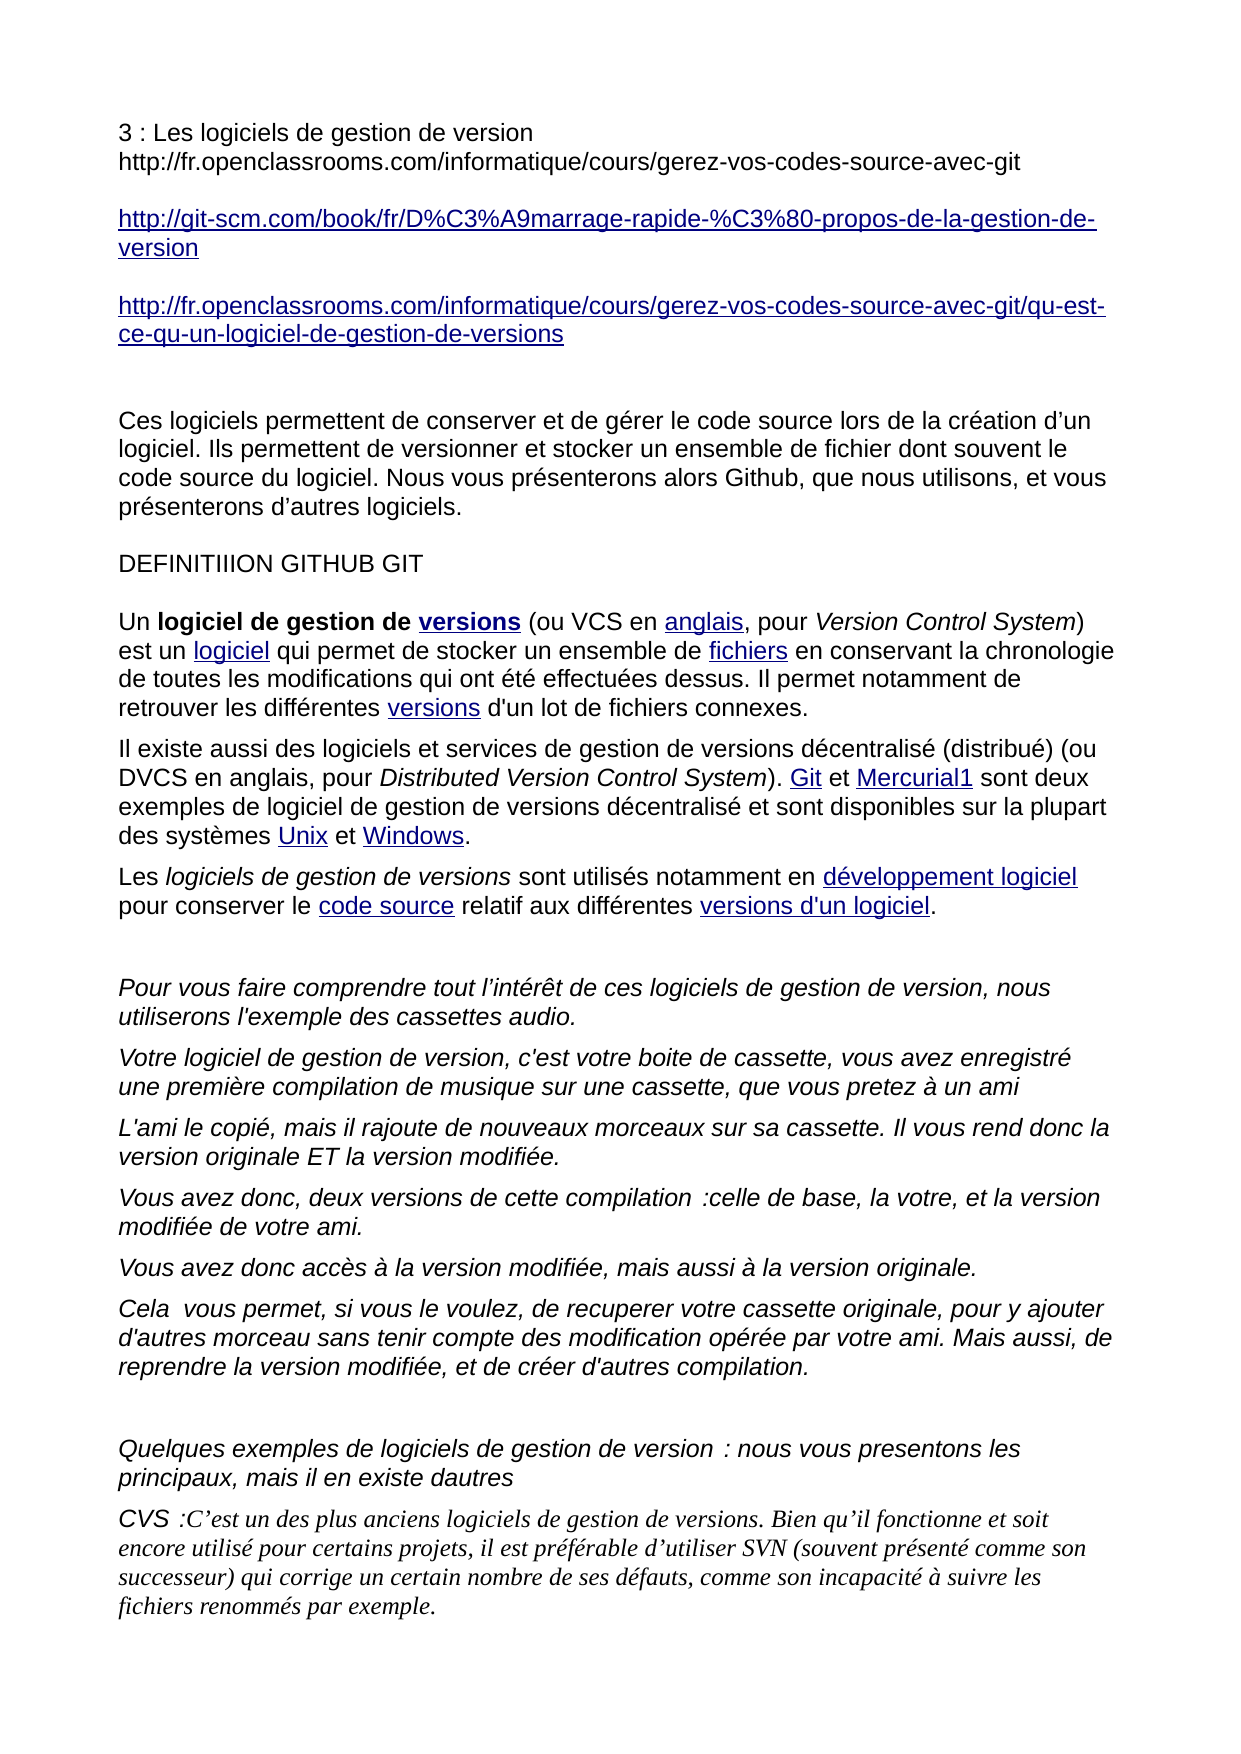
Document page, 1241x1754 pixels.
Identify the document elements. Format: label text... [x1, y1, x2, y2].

text Il existe aussi des logiciels et services de gestion de versions décentralisé (distribué) (ou DVCS en anglais, pour Distributed Version Control System). Git et Mercurial1 sont deux exemples de logiciel de gestion de versions décentralisé et sont disponibles sur la plupart des systèmes Unix et Windows. [118, 734, 1122, 849]
text Quelques exemples de logiciels de gestion de version : nous vous presentons les principaux, mais il en existe dautres [118, 1434, 1122, 1492]
text 3 : Les logiciels de gestion de version [118, 118, 1122, 147]
text CVS :C’est un des plus anciens logiciels de gestion de versions. Bien qu’il fonctionne et soit encore utilisé pour certains projets, il est préférable d’utiliser SVN (souvent présenté comme son successeur) qui corrige un certain nombre de ses défauts, comme son incapacité à suivre les fichiers renommés par exemple. [118, 1504, 1122, 1619]
text Les logiciels de gestion de versions sont utilisés notamment en développement logiciel pour conserver le code source relatif aux différentes versions d'un logiciel. [118, 862, 1122, 919]
text Cela vous permet, si vous le voulez, de recuperer votre cassette originale, pour y ajouter d'autres morceau sans tenir compte des modification opérée par votre ami. Mais aussi, de reprendre la version modifiée, et de créer d'autres compilation. [118, 1294, 1122, 1381]
text L'ami le copié, mais il rajoute de nouveaux morceaux sur sa cassette. Il vous rend donc la version originale ET la version modifiée. [118, 1113, 1122, 1171]
text Votre logiciel de gestion de version, c'est votre boite de cassette, vous avez enregistré une première compilation de musique sur une cassette, que vous pretez à un ami [118, 1043, 1122, 1101]
text Pour vous faire comprendre tout l’intérêt de ces logiciels de gestion de version, nous utiliserons l'exemple des cassettes audio. [118, 973, 1122, 1031]
text http://fr.openclassrooms.com/informatique/cours/gerez-vos-codes-source-avec-git [118, 147, 1122, 176]
text DEFINITIIION GITHUB GIT [118, 549, 1122, 578]
text Vous avez donc accès à la version modifiée, mais aussi à la version originale. [118, 1253, 1122, 1282]
text Un logiciel de gestion de versions (ou VCS en anglais, pour Version Control System) est un logiciel qui permet de stocker un ensemble de fichiers en conservant la chronologie de toutes les modifications qui ont été effectuées dessus. Il permet notamment de retrouver les différentes versions d'un lot de fichiers connexes. [118, 607, 1122, 722]
text http://git-scm.com/book/fr/D%C3%A9marrage-rapide-%C3%80-propos-de-la-gestion-de-version [118, 204, 1122, 262]
text Ces logiciels permettent de conserver et de gérer le code source lors de la création d’un logiciel. Ils permettent de versionner et stocker un ensemble de fichier dont souvent le code source du logiciel. Nous vous présenterons alors Github, que nous utilisons, et vous présenterons d’autres logiciels. [118, 406, 1122, 521]
text Vous avez donc, deux versions de cette compilation :celle de base, la votre, et la version modifiée de votre ami. [118, 1183, 1122, 1241]
text http://fr.openclassrooms.com/informatique/cours/gerez-vos-codes-source-avec-git/qu-est-ce-qu-un-logiciel-de-gestion-de-versions [118, 291, 1122, 348]
